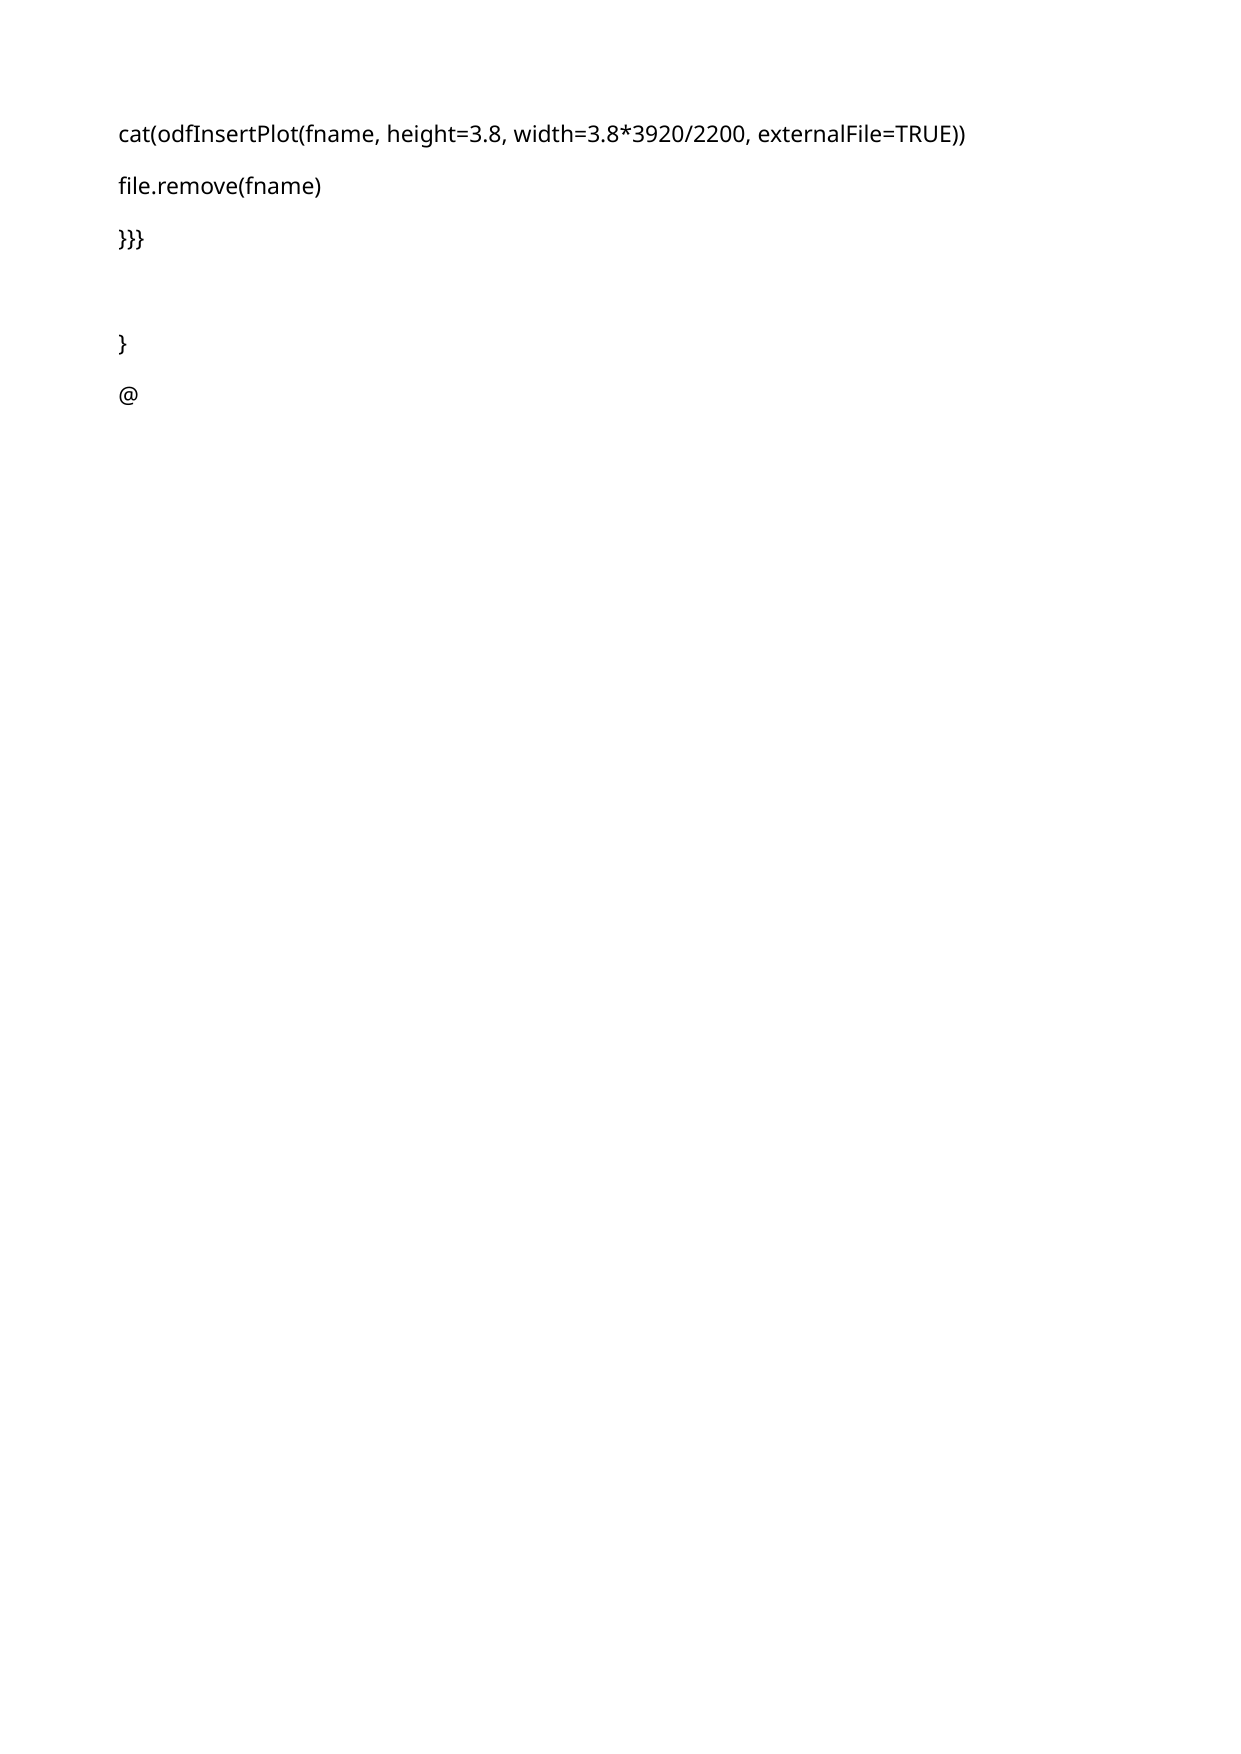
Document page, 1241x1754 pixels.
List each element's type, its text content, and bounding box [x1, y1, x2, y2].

text }}} [118, 222, 1122, 253]
text cat(odfInsertPlot(fname, height=3.8, width=3.8*3920/2200, externalFile=TRUE)) [118, 118, 1122, 149]
text @ [118, 378, 1122, 410]
text } [118, 326, 1122, 358]
text file.remove(fname) [118, 170, 1122, 201]
